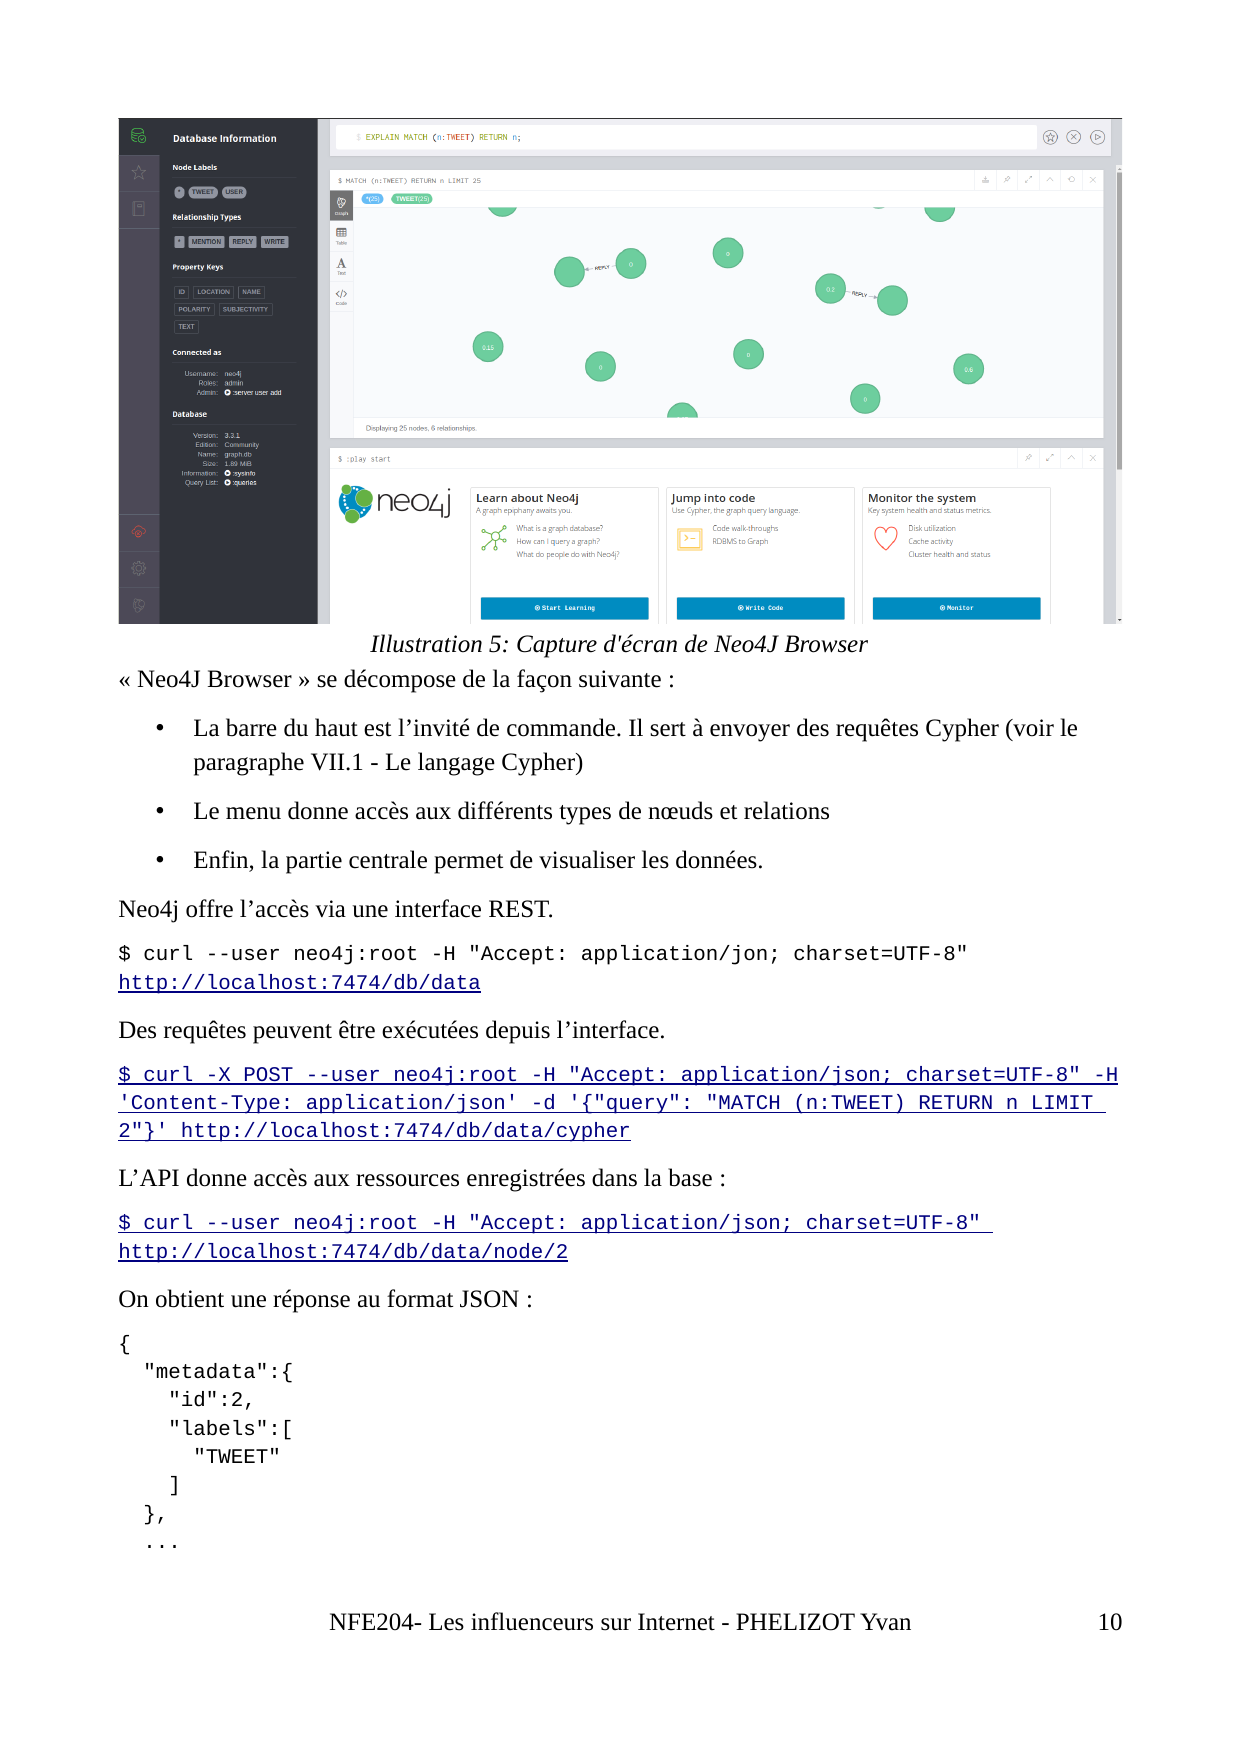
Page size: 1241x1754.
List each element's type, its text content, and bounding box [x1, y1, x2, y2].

text "TWEET" [118, 1446, 1122, 1470]
list Le menu donne accès aux différents types de nœuds et relations [156, 796, 1122, 825]
list Enfin, la partie centrale permet de visualiser les données. [156, 845, 1122, 874]
text ... [118, 1531, 1122, 1555]
text "metadata":{ [118, 1361, 1122, 1385]
text On obtient une réponse au format JSON : [118, 1284, 1122, 1312]
text }, [118, 1503, 1122, 1526]
picture [118, 118, 1123, 624]
text "id":2, [118, 1389, 1122, 1413]
text $ curl -X POST --user neo4j:root -H "Accept: application/json; charset=UTF-8" -H 'Content-Type: application/json' -d '{"query": "MATCH (n:TWEET) RETURN n LIMIT 2"}' http://localhost:7474/db/data/cypher [118, 1064, 1122, 1144]
text $ curl --user neo4j:root -H "Accept: application/json; charset=UTF-8" http://localhost:7474/db/data/node/2 [118, 1212, 1122, 1264]
text L’API donne accès aux ressources enregistrées dans la base : [118, 1163, 1122, 1192]
text $ curl --user neo4j:root -H "Accept: application/jon; charset=UTF-8" http://localhost:7474/db/data [118, 943, 1122, 995]
text Des requêtes peuvent être exécutées depuis l’interface. [118, 1015, 1122, 1043]
text Illustration 5: Capture d'écran de Neo4J Browser [118, 624, 1122, 658]
text « Neo4J Browser » se décompose de la façon suivante : [118, 658, 1122, 692]
text Neo4j offre l’accès via une interface REST. [118, 894, 1122, 923]
text ] [118, 1474, 1122, 1498]
text "labels":[ [118, 1418, 1122, 1441]
list La barre du haut est l’invité de commande. Il sert à envoyer des requêtes Cypher (voir le paragraphe VII.1 - Le langage Cypher) [156, 713, 1122, 776]
text { [118, 1333, 1122, 1356]
